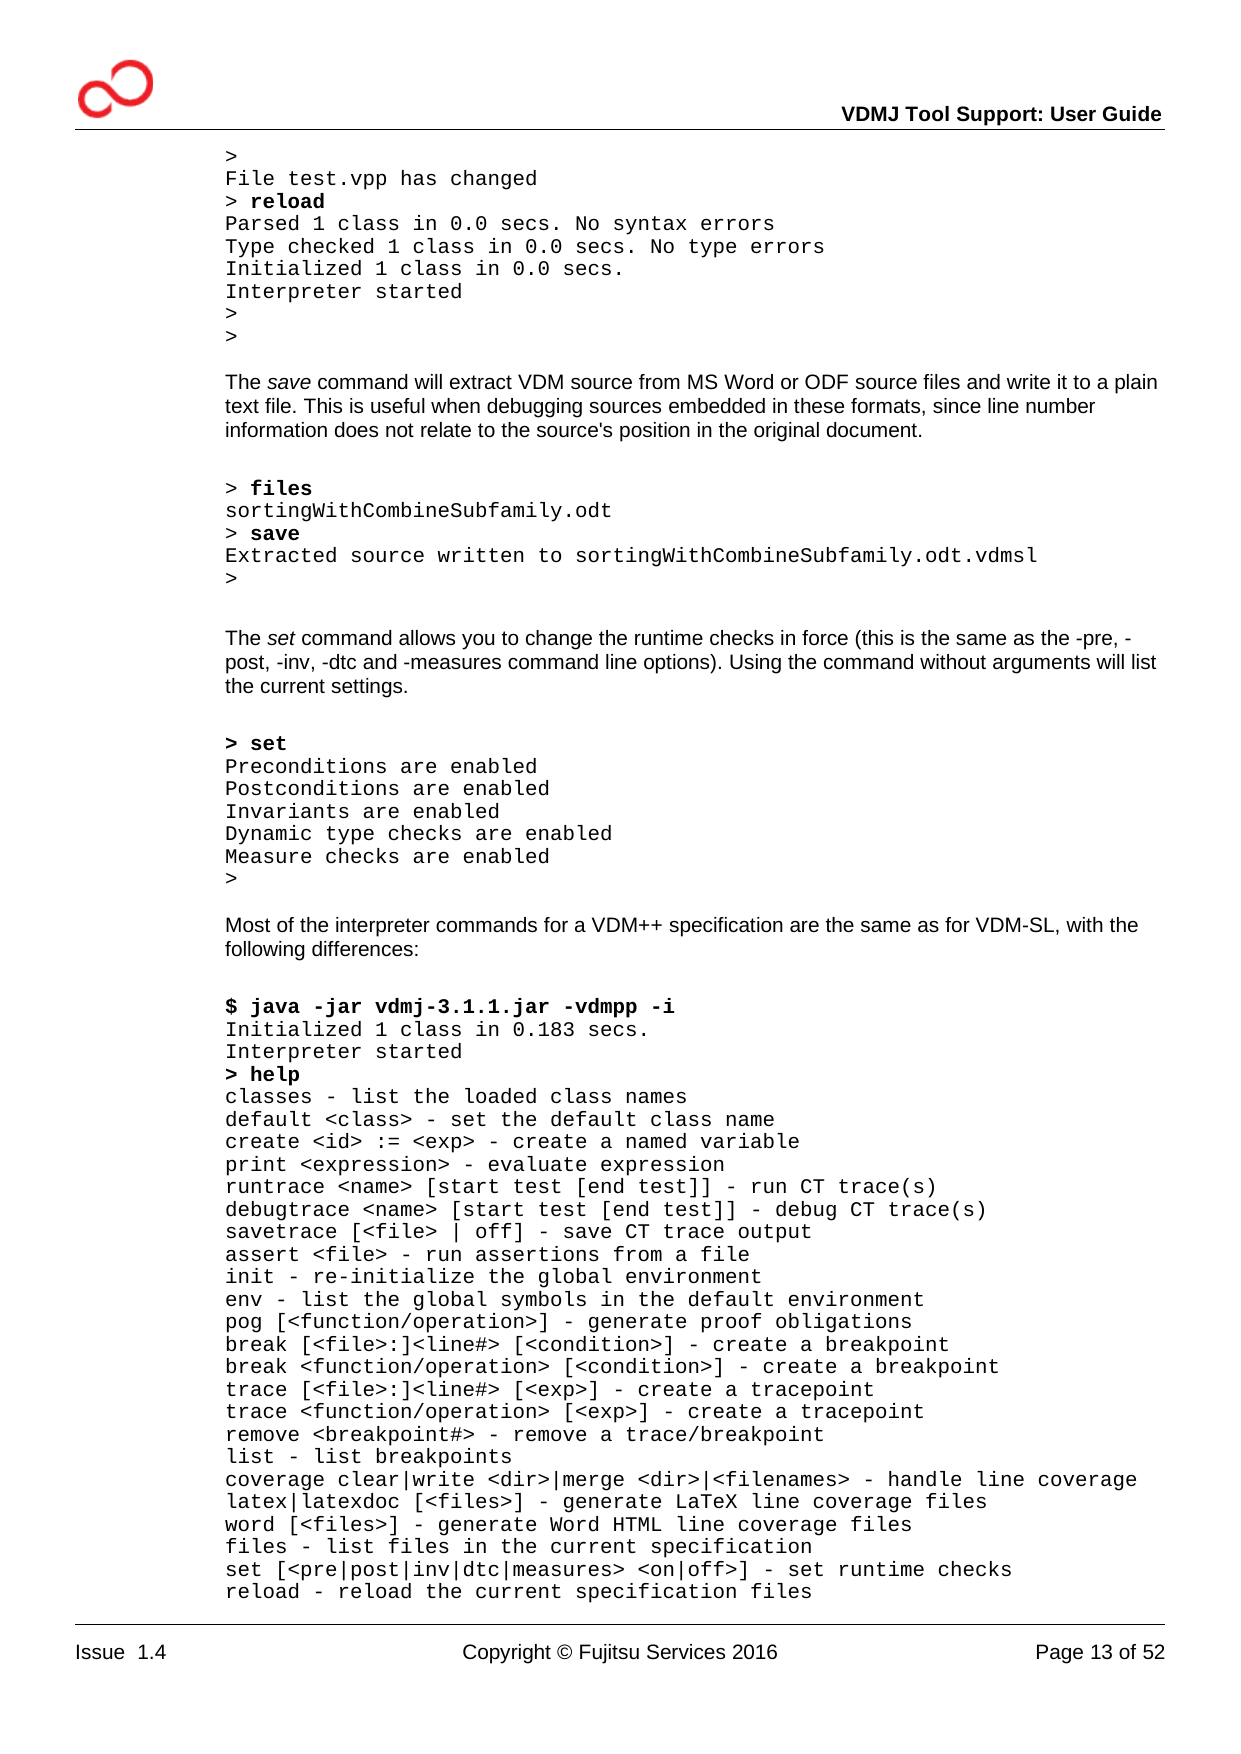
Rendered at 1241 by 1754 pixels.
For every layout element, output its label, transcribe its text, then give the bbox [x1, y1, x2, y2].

text trace [<file>:]<line#> [<exp>] - create a tracepoint [225, 1378, 1165, 1401]
text Invariants are enabled [225, 800, 1165, 823]
text $ java -jar vdmj-3.1.1.jar -vdmpp -i [225, 996, 1165, 1018]
text latex|latexdoc [<files>] - generate LaTeX line coverage files [225, 1491, 1165, 1513]
text Postconditions are enabled [225, 778, 1165, 800]
text create <id> := <exp> - create a named variable [225, 1131, 1165, 1153]
text Parsed 1 class in 0.0 secs. No syntax errors [225, 213, 1165, 235]
text sortingWithCombineSubfamily.odt [225, 499, 1165, 522]
text reload - reload the current specification files [225, 1581, 1165, 1603]
text pog [<function/operation>] - generate proof obligations [225, 1311, 1165, 1333]
text > save [225, 522, 1165, 544]
text Measure checks are enabled [225, 845, 1165, 868]
text > [225, 868, 1165, 890]
text files - list files in the current specification [225, 1536, 1165, 1558]
text Initialized 1 class in 0.183 secs. [225, 1018, 1165, 1041]
text init - re-initialize the global environment [225, 1266, 1165, 1288]
text coverage clear|write <dir>|merge <dir>|<filenames> - handle line coverage [225, 1468, 1165, 1491]
text env - list the global symbols in the default environment [225, 1288, 1165, 1311]
text File test.vpp has changed [225, 168, 1165, 190]
text Most of the interpreter commands for a VDM++ specification are the same as for VDM-SL, with the following differences: [225, 913, 1165, 961]
text default <class> - set the default class name [225, 1108, 1165, 1131]
text Type checked 1 class in 0.0 secs. No type errors [225, 235, 1165, 258]
text remove <breakpoint#> - remove a trace/breakpoint [225, 1423, 1165, 1446]
text print <expression> - evaluate expression [225, 1153, 1165, 1176]
text The save command will extract VDM source from MS Word or ODF source files and write it to a plain text file. This is useful when debugging sources embedded in these formats, since line number information does not relate to the source's position in the original document. [225, 370, 1165, 442]
text Dynamic type checks are enabled [225, 823, 1165, 845]
text Interpreter started [225, 280, 1165, 303]
text Interpreter started [225, 1041, 1165, 1063]
text Preconditions are enabled [225, 755, 1165, 778]
text list - list breakpoints [225, 1446, 1165, 1468]
picture [78, 52, 153, 128]
text > help [225, 1063, 1165, 1086]
text > [225, 567, 1165, 589]
text break <function/operation> [<condition>] - create a breakpoint [225, 1356, 1165, 1378]
text Initialized 1 class in 0.0 secs. [225, 258, 1165, 280]
text assert <file> - run assertions from a file [225, 1243, 1165, 1266]
text Extracted source written to sortingWithCombineSubfamily.odt.vdmsl [225, 544, 1165, 567]
text savetrace [<file> | off] - save CT trace output [225, 1221, 1165, 1243]
text trace <function/operation> [<exp>] - create a tracepoint [225, 1401, 1165, 1423]
text word [<files>] - generate Word HTML line coverage files [225, 1513, 1165, 1536]
text The set command allows you to change the runtime checks in force (this is the same as the -pre, -post, -inv, -dtc and -measures command line options). Using the command without arguments will list the current settings. [225, 626, 1165, 698]
text > [225, 145, 1165, 168]
text set [<pre|post|inv|dtc|measures> <on|off>] - set runtime checks [225, 1558, 1165, 1581]
text > [225, 303, 1165, 325]
text > files [225, 477, 1165, 499]
text debugtrace <name> [start test [end test]] - debug CT trace(s) [225, 1198, 1165, 1221]
text > [225, 325, 1165, 348]
text > set [225, 733, 1165, 755]
text runtrace <name> [start test [end test]] - run CT trace(s) [225, 1176, 1165, 1198]
text classes - list the loaded class names [225, 1086, 1165, 1108]
text break [<file>:]<line#> [<condition>] - create a breakpoint [225, 1333, 1165, 1356]
text > reload [225, 190, 1165, 213]
